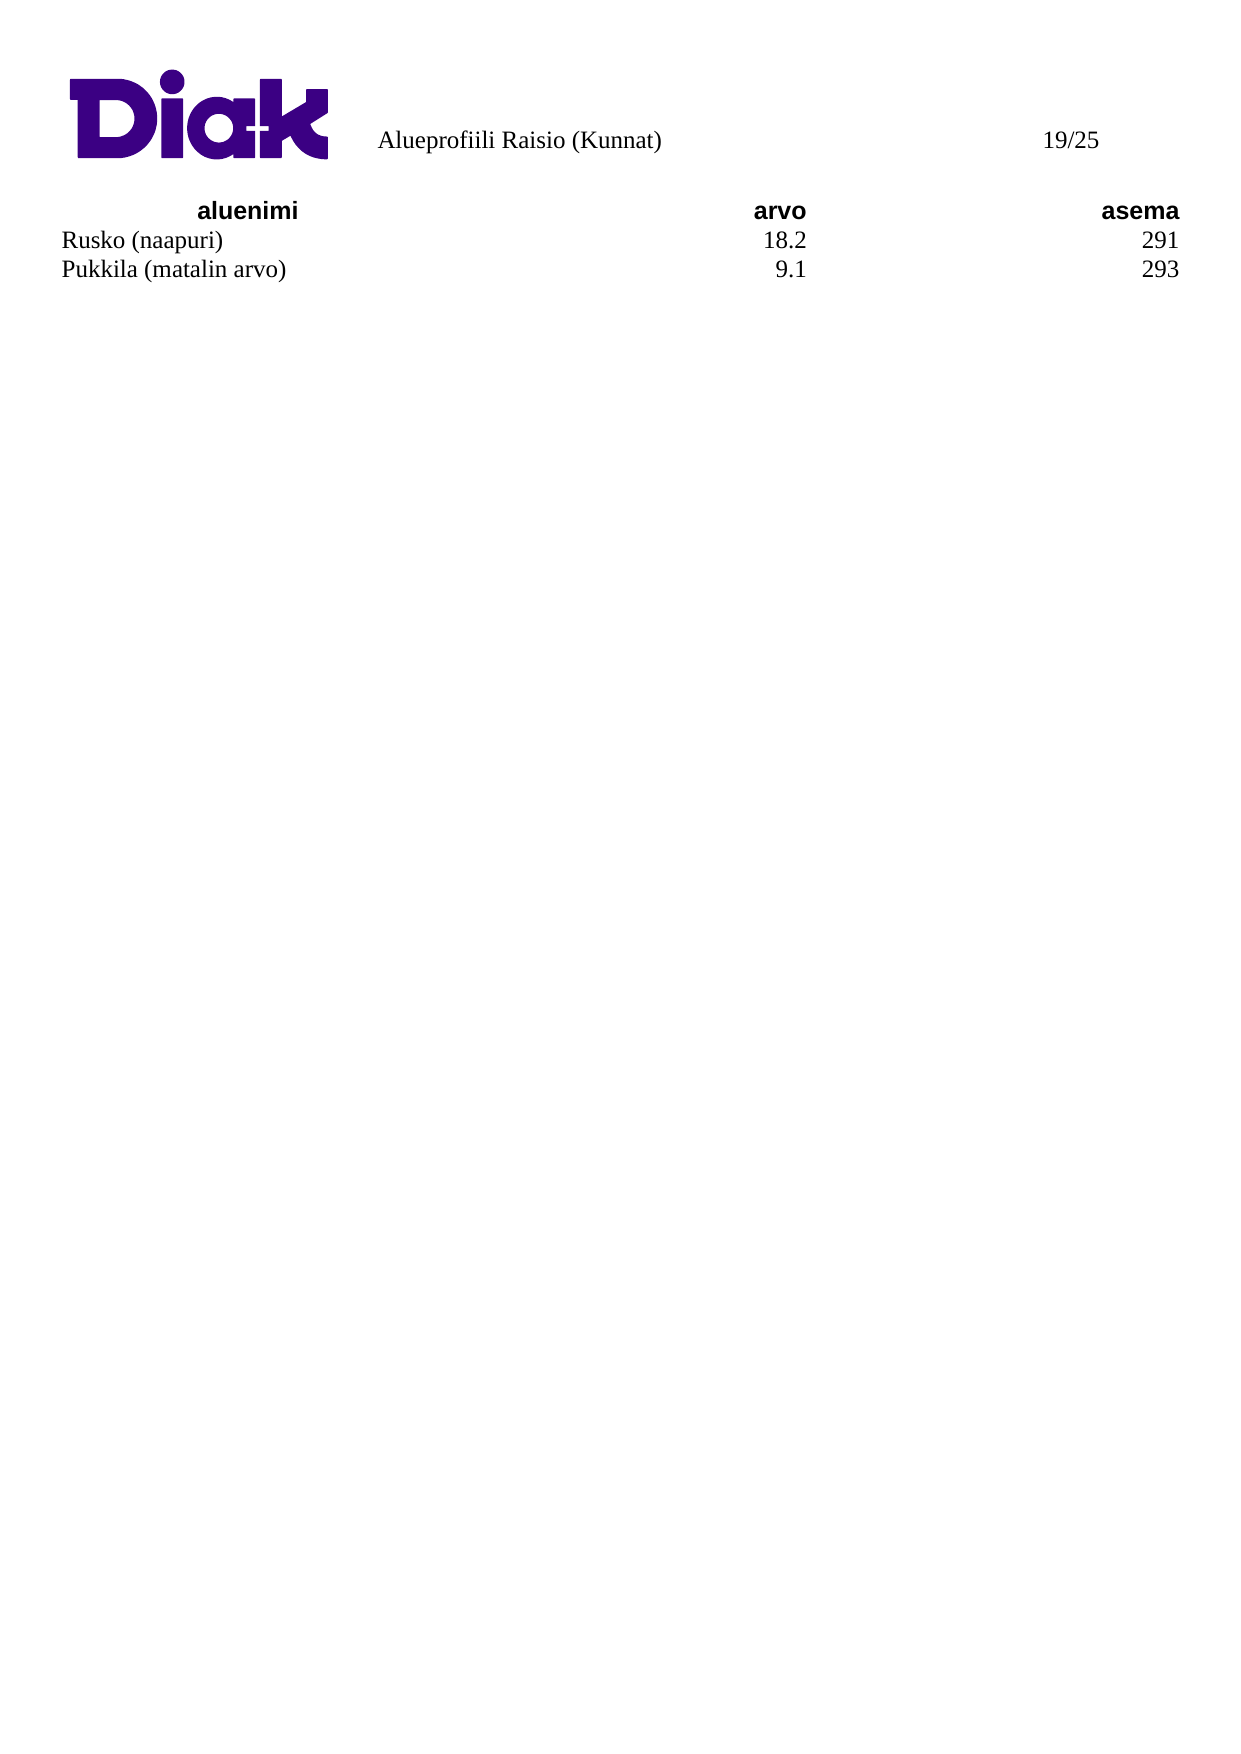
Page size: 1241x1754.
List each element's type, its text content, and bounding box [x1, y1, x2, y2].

table_cell 291 [806, 225, 1179, 254]
table_cell 293 [806, 254, 1179, 282]
table_cell 18.2 [434, 225, 806, 254]
table_header aluenimi [61, 196, 434, 225]
table_cell 9.1 [434, 254, 806, 282]
table_cell Rusko (naapuri) [61, 225, 434, 254]
table_cell Pukkila (matalin arvo) [61, 254, 434, 282]
table_header arvo [434, 196, 806, 225]
table_header asema [806, 196, 1179, 225]
